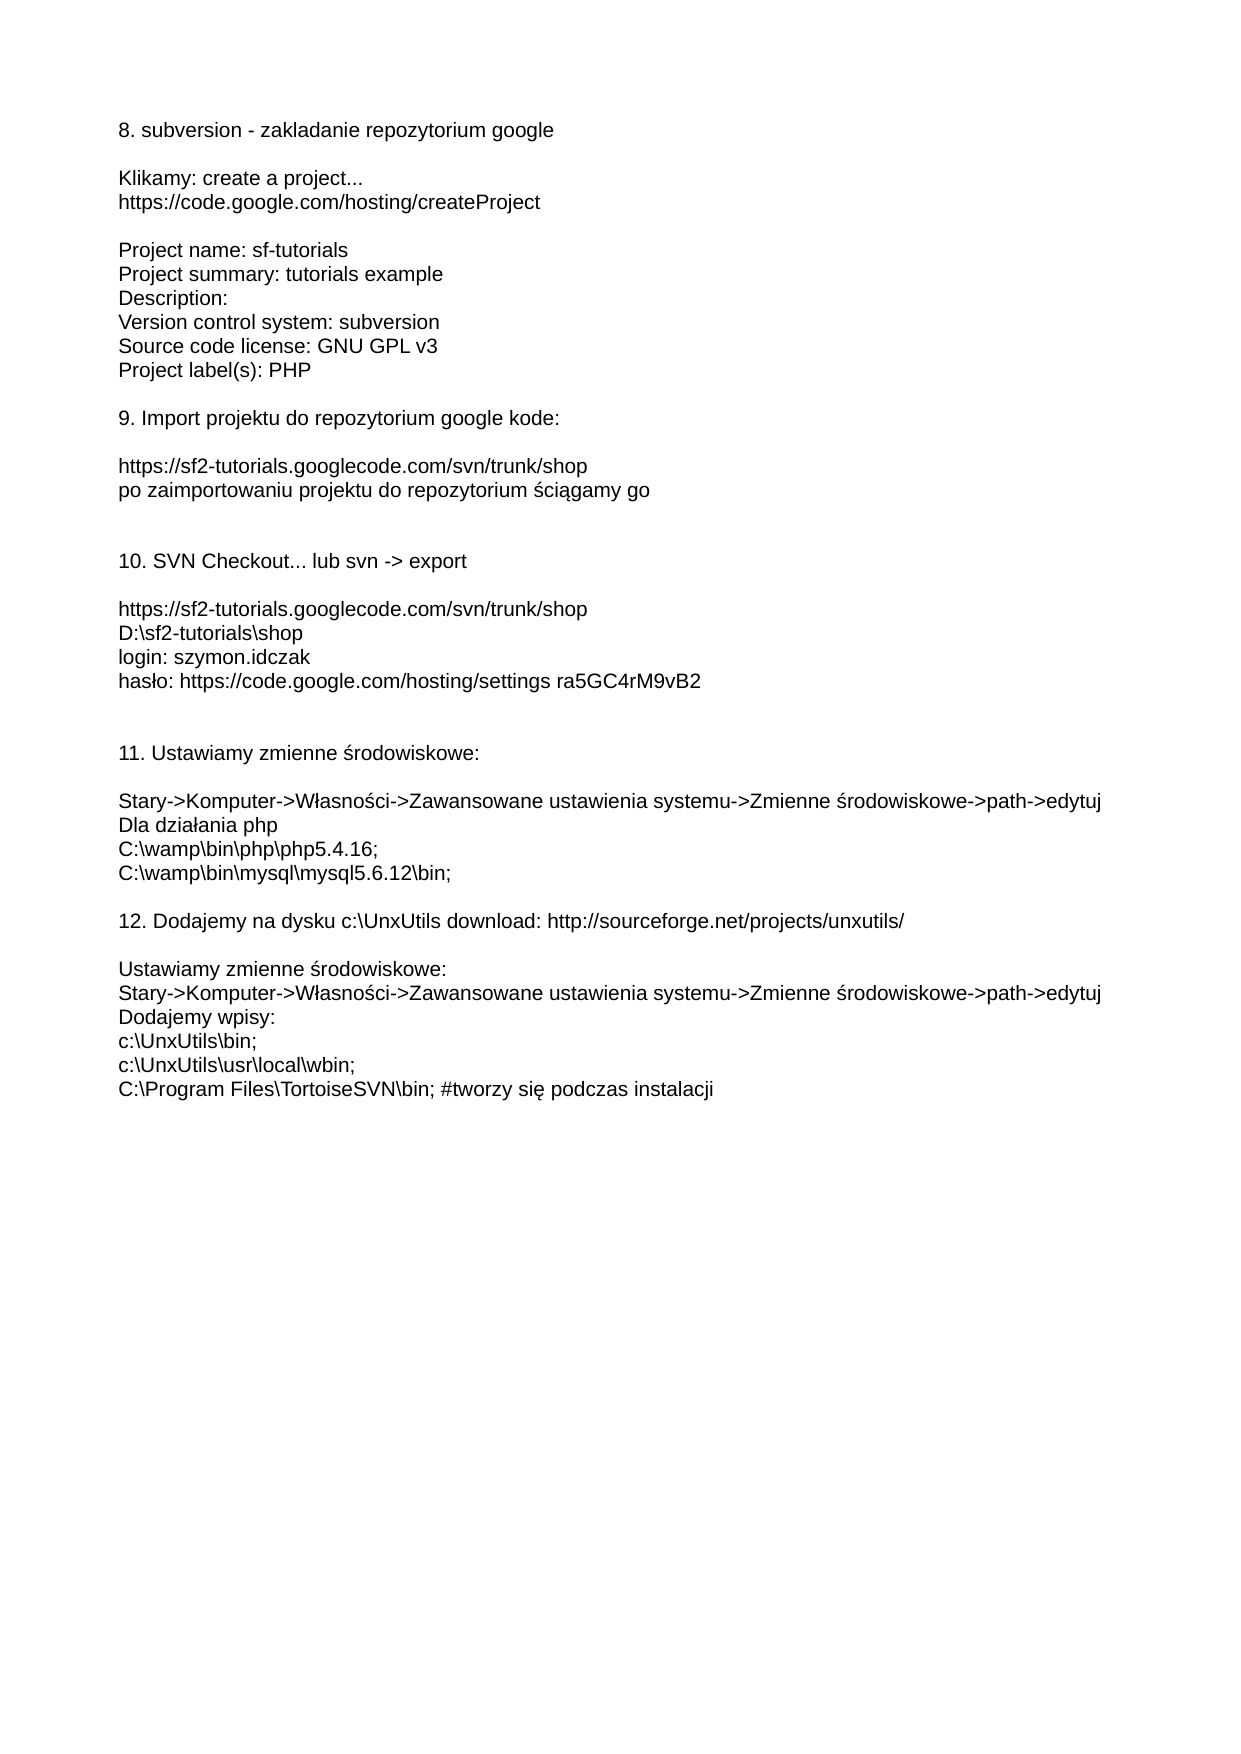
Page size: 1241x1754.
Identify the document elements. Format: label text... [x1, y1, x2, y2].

text c:\UnxUtils\usr\local\wbin; [118, 1052, 1122, 1076]
text Project name: sf-tutorials [118, 238, 1122, 262]
text Dla działania php [118, 813, 1122, 837]
text Project label(s): PHP [118, 358, 1122, 382]
text hasło: https://code.google.com/hosting/settings ra5GC4rM9vB2 [118, 669, 1122, 693]
text login: szymon.idczak [118, 645, 1122, 669]
text https://sf2-tutorials.googlecode.com/svn/trunk/shop [118, 453, 1122, 477]
text 12. Dodajemy na dysku c:\UnxUtils download: http://sourceforge.net/projects/unxutils/ [118, 909, 1122, 933]
text https://code.google.com/hosting/createProject [118, 190, 1122, 214]
text C:\Program Files\TortoiseSVN\bin; #tworzy się podczas instalacji [118, 1076, 1122, 1100]
text Dodajemy wpisy: [118, 1004, 1122, 1028]
text 9. Import projektu do repozytorium google kode: [118, 406, 1122, 429]
text Project summary: tutorials example [118, 262, 1122, 286]
text 8. subversion - zakladanie repozytorium google [118, 118, 1122, 142]
text Version control system: subversion [118, 310, 1122, 334]
text Stary->Komputer->Własności->Zawansowane ustawienia systemu->Zmienne środowiskowe->path->edytuj [118, 789, 1122, 813]
text c:\UnxUtils\bin; [118, 1028, 1122, 1052]
text C:\wamp\bin\mysql\mysql5.6.12\bin; [118, 861, 1122, 885]
text po zaimportowaniu projektu do repozytorium ściągamy go [118, 477, 1122, 501]
text 10. SVN Checkout... lub svn -> export [118, 549, 1122, 573]
text Klikamy: create a project... [118, 166, 1122, 190]
text Stary->Komputer->Własności->Zawansowane ustawienia systemu->Zmienne środowiskowe->path->edytuj [118, 981, 1122, 1004]
text Ustawiamy zmienne środowiskowe: [118, 957, 1122, 981]
text 11. Ustawiamy zmienne środowiskowe: [118, 741, 1122, 765]
text https://sf2-tutorials.googlecode.com/svn/trunk/shop [118, 597, 1122, 621]
text D:\sf2-tutorials\shop [118, 621, 1122, 645]
text Source code license: GNU GPL v3 [118, 334, 1122, 358]
text C:\wamp\bin\php\php5.4.16; [118, 837, 1122, 861]
text Description: [118, 286, 1122, 310]
